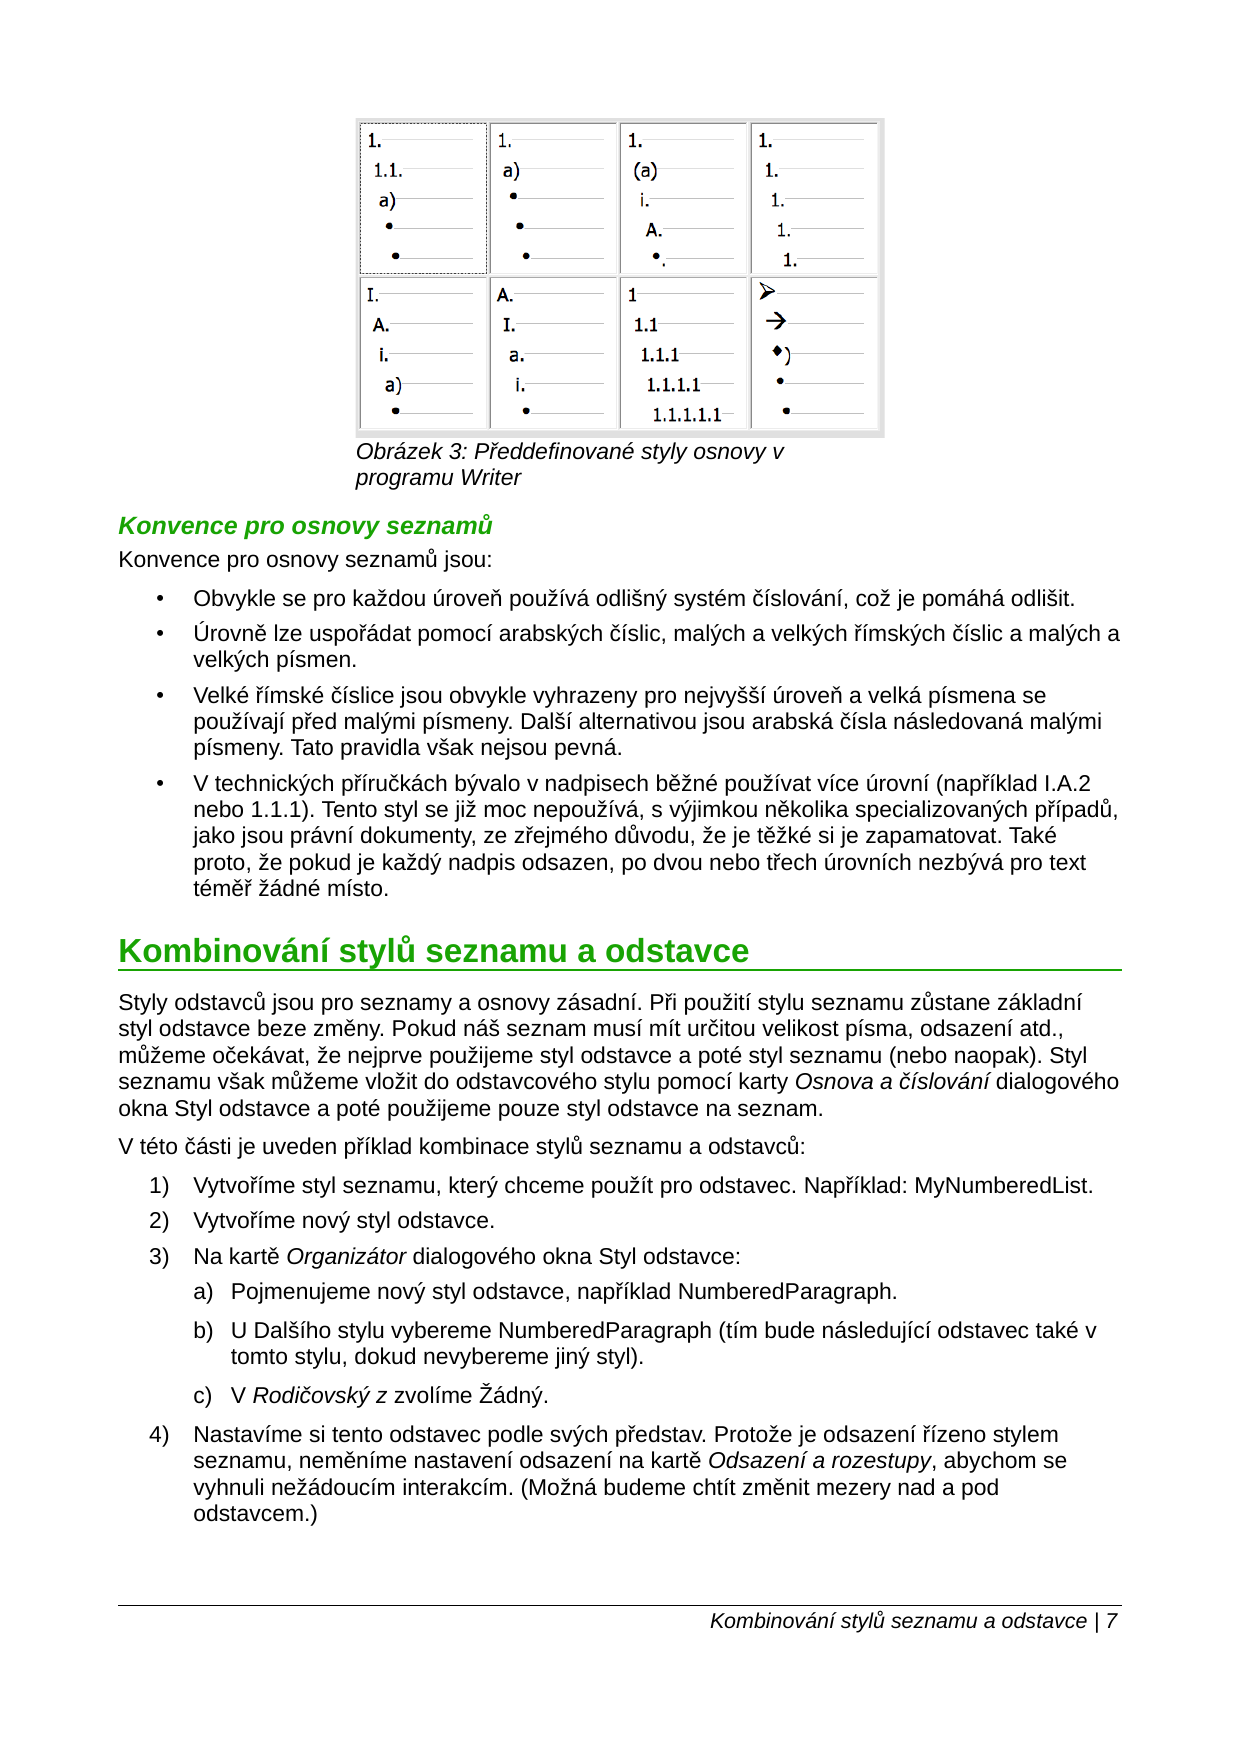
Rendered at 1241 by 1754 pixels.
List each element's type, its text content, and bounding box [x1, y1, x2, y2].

list V této části je uveden příklad kombinace stylů seznamu a odstavců: [118, 1133, 1122, 1160]
list Pojmenujeme nový styl odstavce, například NumberedParagraph. [193, 1278, 1122, 1304]
subtitle Kombinování stylů seznamu a odstavce [118, 931, 1122, 969]
text Styly odstavců jsou pro seznamy a osnovy zásadní. Při použití stylu seznamu zůstane základní styl odstavce beze změny. Pokud náš seznam musí mít určitou velikost písma, odsazení atd., můžeme očekávat, že nejprve použijeme styl odstavce a poté styl seznamu (nebo naopak). Styl seznamu však můžeme vložit do odstavcového stylu pomocí karty Osnova a číslování dialogového okna Styl odstavce a poté použijeme pouze styl odstavce na seznam. [118, 989, 1122, 1121]
subtitle Konvence pro osnovy seznamů [118, 511, 1122, 540]
list Obvykle se pro každou úroveň používá odlišný systém číslování, což je pomáhá odlišit. [156, 585, 1122, 611]
list Úrovně lze uspořádat pomocí arabských číslic, malých a velkých římských číslic a malých a velkých písmen. [156, 620, 1122, 673]
list Vytvoříme styl seznamu, který chceme použít pro odstavec. Například: MyNumberedList. [169, 1172, 1122, 1198]
list Velké římské číslice jsou obvykle vyhrazeny pro nejvyšší úroveň a velká písmena se používají před malými písmeny. Další alternativou jsou arabská čísla následovaná malými písmeny. Tato pravidla však nejsou pevná. [156, 682, 1122, 761]
list Nastavíme si tento odstavec podle svých představ. Protože je odsazení řízeno stylem seznamu, neměníme nastavení odsazení na kartě Odsazení a rozestupy, abychom se vyhnuli nežádoucím interakcím. (Možná budeme chtít změnit mezery nad a pod odstavcem.) [169, 1421, 1122, 1526]
list U Dalšího stylu vybereme NumberedParagraph (tím bude následující odstavec také v tomto stylu, dokud nevybereme jiný styl). [193, 1317, 1122, 1369]
picture [355, 118, 885, 438]
text Obrázek 3: Předdefinované styly osnovy v programu Writer [356, 438, 885, 491]
list V technických příručkách bývalo v nadpisech běžné používat více úrovní (například I.A.2 nebo 1.1.1). Tento styl se již moc nepoužívá, s výjimkou několika specializovaných případů, jako jsou právní dokumenty, ze zřejmého důvodu, že je těžké si je zapamatovat. Také proto, že pokud je každý nadpis odsazen, po dvou nebo třech úrovních nezbývá pro text téměř žádné místo. [156, 769, 1122, 901]
text Konvence pro osnovy seznamů jsou: [118, 546, 1122, 572]
list V Rodičovský z zvolíme Žádný. [193, 1382, 1122, 1408]
list Na kartě Organizátor dialogového okna Styl odstavce: [169, 1243, 1122, 1269]
list Vytvoříme nový styl odstavce. [169, 1207, 1122, 1234]
